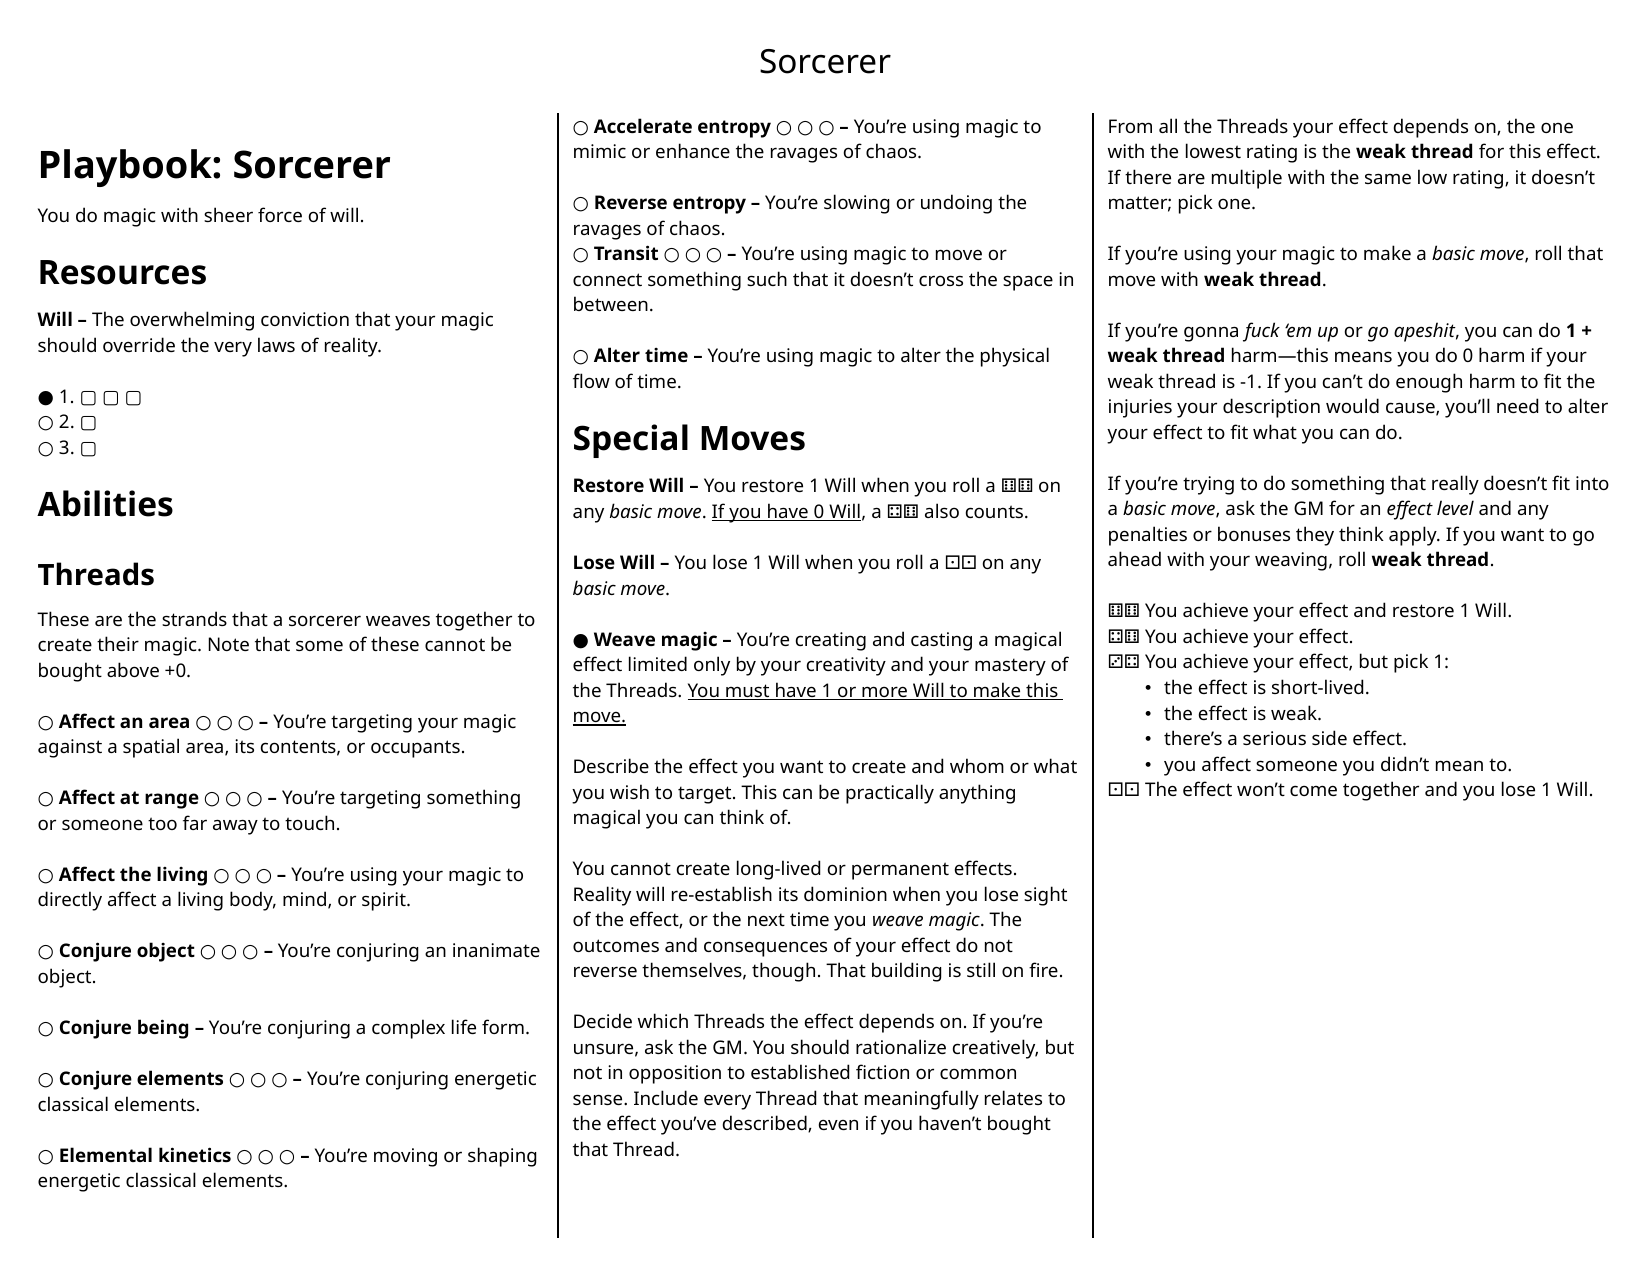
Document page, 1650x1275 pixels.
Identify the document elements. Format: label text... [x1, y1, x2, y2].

list the effect is short-lived. [1145, 674, 1612, 700]
text ○ Affect at range ○ ○ ○ – You’re targeting something or someone too far away to touch. [37, 784, 542, 836]
text If you’re trying to do something that really doesn’t fit into a basic move, ask the GM for an effect level and any penalties or bonuses they think apply. If you want to go ahead with your weaving, roll weak thread. [1107, 470, 1612, 572]
text ○ Transit ○ ○ ○ – You’re using magic to move or connect something such that it doesn’t cross the space in between. [572, 241, 1077, 317]
text Decide which Threads the effect depends on. If you’re unsure, ask the GM. You should rationalize creatively, but not in opposition to established fiction or common sense. Include every Thread that meaningfully relates to the effect you’ve described, even if you haven’t bought that Thread. [572, 1009, 1077, 1162]
text ⚅⚅ You achieve your effect and restore 1 Will. [1107, 598, 1612, 623]
text ⚀⚀ The effect won’t come together and you lose 1 Will. [1107, 776, 1612, 802]
list the effect is weak. [1145, 700, 1612, 725]
subtitle Playbook: Sorcerer [37, 138, 542, 189]
text ○ Elemental kinetics ○ ○ ○ – You’re moving or shaping energetic classical elements. [37, 1142, 542, 1193]
text Will – The overwhelming conviction that your magic should override the very laws of reality. [37, 307, 542, 358]
list there’s a serious side effect. [1145, 725, 1612, 751]
text From all the Threads your effect depends on, the one with the lowest rating is the weak thread for this effect. If there are multiple with the same low rating, it doesn’t matter; pick one. [1107, 113, 1612, 215]
text ○ Conjure elements ○ ○ ○ – You’re conjuring energetic classical elements. [37, 1065, 542, 1116]
text Describe the effect you want to create and whom or what you wish to target. This can be practically anything magical you can think of. [572, 753, 1077, 830]
text ○ Affect an area ○ ○ ○ – You’re targeting your magic against a spatial area, its contents, or occupants. [37, 708, 542, 759]
text ○ 3. ▢ [37, 434, 542, 460]
text ○ Affect the living ○ ○ ○ – You’re using your magic to directly affect a living body, mind, or spirit. [37, 861, 542, 912]
text ○ Reverse entropy – You’re slowing or undoing the ravages of chaos. [572, 189, 1077, 241]
text You cannot create long-lived or permanent effects. Reality will re-establish its dominion when you lose sight of the effect, or the next time you weave magic. The outcomes and consequences of your effect do not reverse themselves, though. That building is still on fire. [572, 856, 1077, 983]
text ● Weave magic – You’re creating and casting a magical effect limited only by your creativity and your mastery of the Threads. You must have 1 or more Will to make this move. [572, 626, 1077, 728]
text ⚃⚅ You achieve your effect. [1107, 623, 1612, 649]
text These are the strands that a sorcerer weaves together to create their magic. Note that some of these cannot be bought above +0. [37, 606, 542, 682]
text ⚂⚃ You achieve your effect, but pick 1: [1107, 649, 1612, 674]
text ● 1. ▢ ▢ ▢ [37, 383, 542, 409]
text ○ Conjure object ○ ○ ○ – You’re conjuring an inanimate object. [37, 938, 542, 989]
text ○ Accelerate entropy ○ ○ ○ – You’re using magic to mimic or enhance the ravages of chaos. [572, 113, 1077, 164]
text ○ Alter time – You’re using magic to alter the physical flow of time. [572, 343, 1077, 394]
subtitle Threads [37, 553, 542, 593]
text Lose Will – You lose 1 Will when you roll a ⚀⚀ on any basic move. [572, 549, 1077, 600]
subtitle Abilities [37, 481, 542, 526]
text ○ Conjure being – You’re conjuring a complex life form. [37, 1014, 542, 1040]
subtitle Special Moves [572, 414, 1077, 460]
text If you’re using your magic to make a basic move, roll that move with weak thread. [1107, 241, 1612, 292]
text Restore Will – You restore 1 Will when you roll a ⚅⚅ on any basic move. If you have 0 Will, a ⚃⚅ also counts. [572, 473, 1077, 524]
subtitle Resources [37, 248, 542, 294]
text You do magic with sheer force of will. [37, 202, 542, 228]
text If you’re gonna fuck ‘em up or go apeshit, you can do 1 + weak thread harm—this means you do 0 harm if your weak thread is -1. If you can’t do enough harm to fit the injuries your description would cause, you’ll need to alter your effect to fit what you can do. [1107, 317, 1612, 445]
list you affect someone you didn’t mean to. [1145, 751, 1612, 776]
text ○ 2. ▢ [37, 409, 542, 434]
